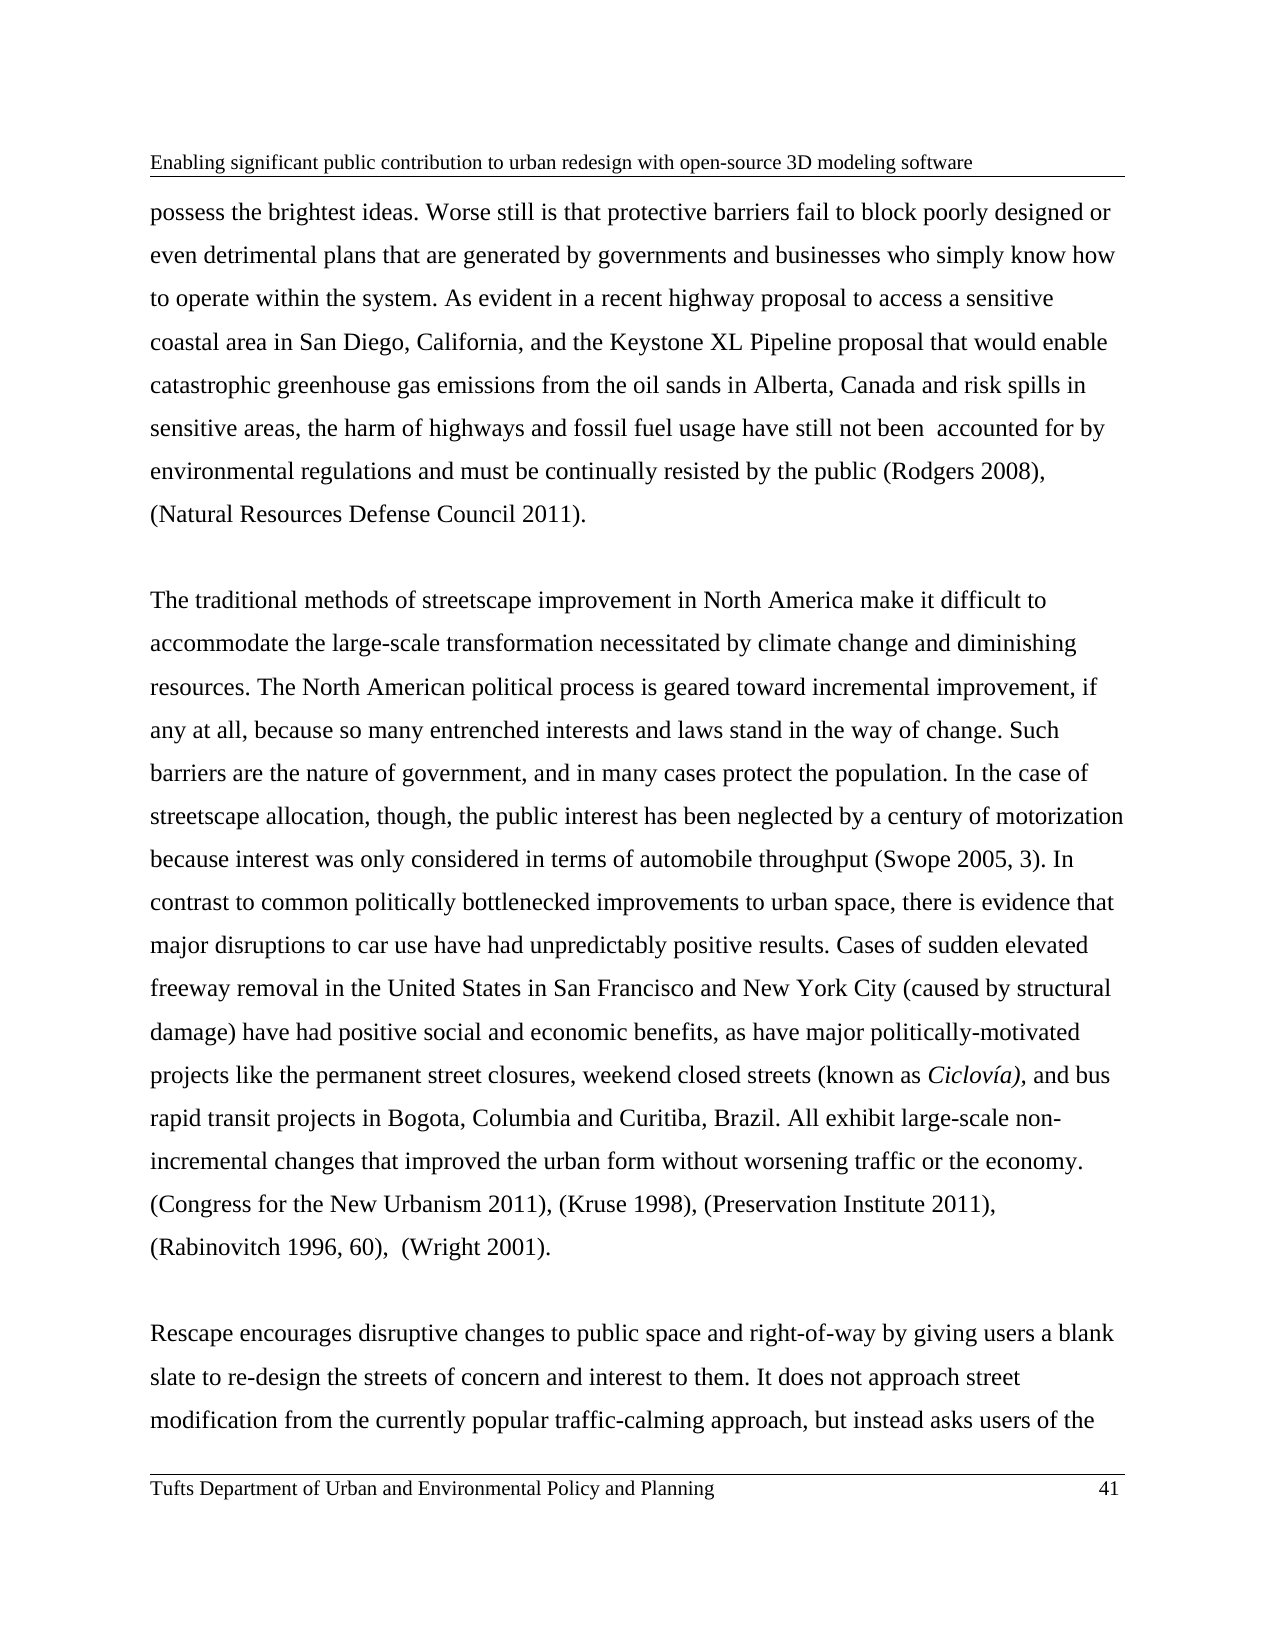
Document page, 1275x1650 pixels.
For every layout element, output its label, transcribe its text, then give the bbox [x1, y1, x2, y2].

text possess the brightest ideas. Worse still is that protective barriers fail to block poorly designed or even detrimental plans that are generated by governments and businesses who simply know how to operate within the system. As evident in a recent highway proposal to access a sensitive coastal area in San Diego, California, and the Keystone XL Pipeline proposal that would enable catastrophic greenhouse gas emissions from the oil sands in Alberta, Canada and risk spills in sensitive areas, the harm of highways and fossil fuel usage have still not been accounted for by environmental regulations and must be continually resisted by the public (Rodgers 2008), (Natural Resources Defense Council 2011). [150, 197, 1125, 528]
text Rescape encourages disruptive changes to public space and right-of-way by giving users a blank slate to re-design the streets of concern and interest to them. It does not approach street modification from the currently popular traffic-calming approach, but instead asks users of the [150, 1318, 1125, 1433]
text The traditional methods of streetscape improvement in North America make it difficult to accommodate the large-scale transformation necessitated by climate change and diminishing resources. The North American political process is geared toward incremental improvement, if any at all, because so many entrenched interests and laws stand in the way of change. Such barriers are the nature of government, and in many cases protect the population. In the case of streetscape allocation, though, the public interest has been neglected by a century of motorization because interest was only considered in terms of automobile throughput (Swope 2005, 3). In contrast to common politically bottlenecked improvements to urban space, there is evidence that major disruptions to car use have had unpredictably positive results. Cases of sudden elevated freeway removal in the United States in San Francisco and New York City (caused by structural damage) have had positive social and economic benefits, as have major politically-motivated projects like the permanent street closures, weekend closed streets (known as Ciclovía), and bus rapid transit projects in Bogota, Columbia and Curitiba, Brazil. All exhibit large-scale non-incremental changes that improved the urban form without worsening traffic or the economy. (Congress for the New Urbanism 2011), (Kruse 1998), (Preservation Institute 2011), (Rabinovitch 1996, 60), (Wright 2001). [150, 585, 1125, 1261]
